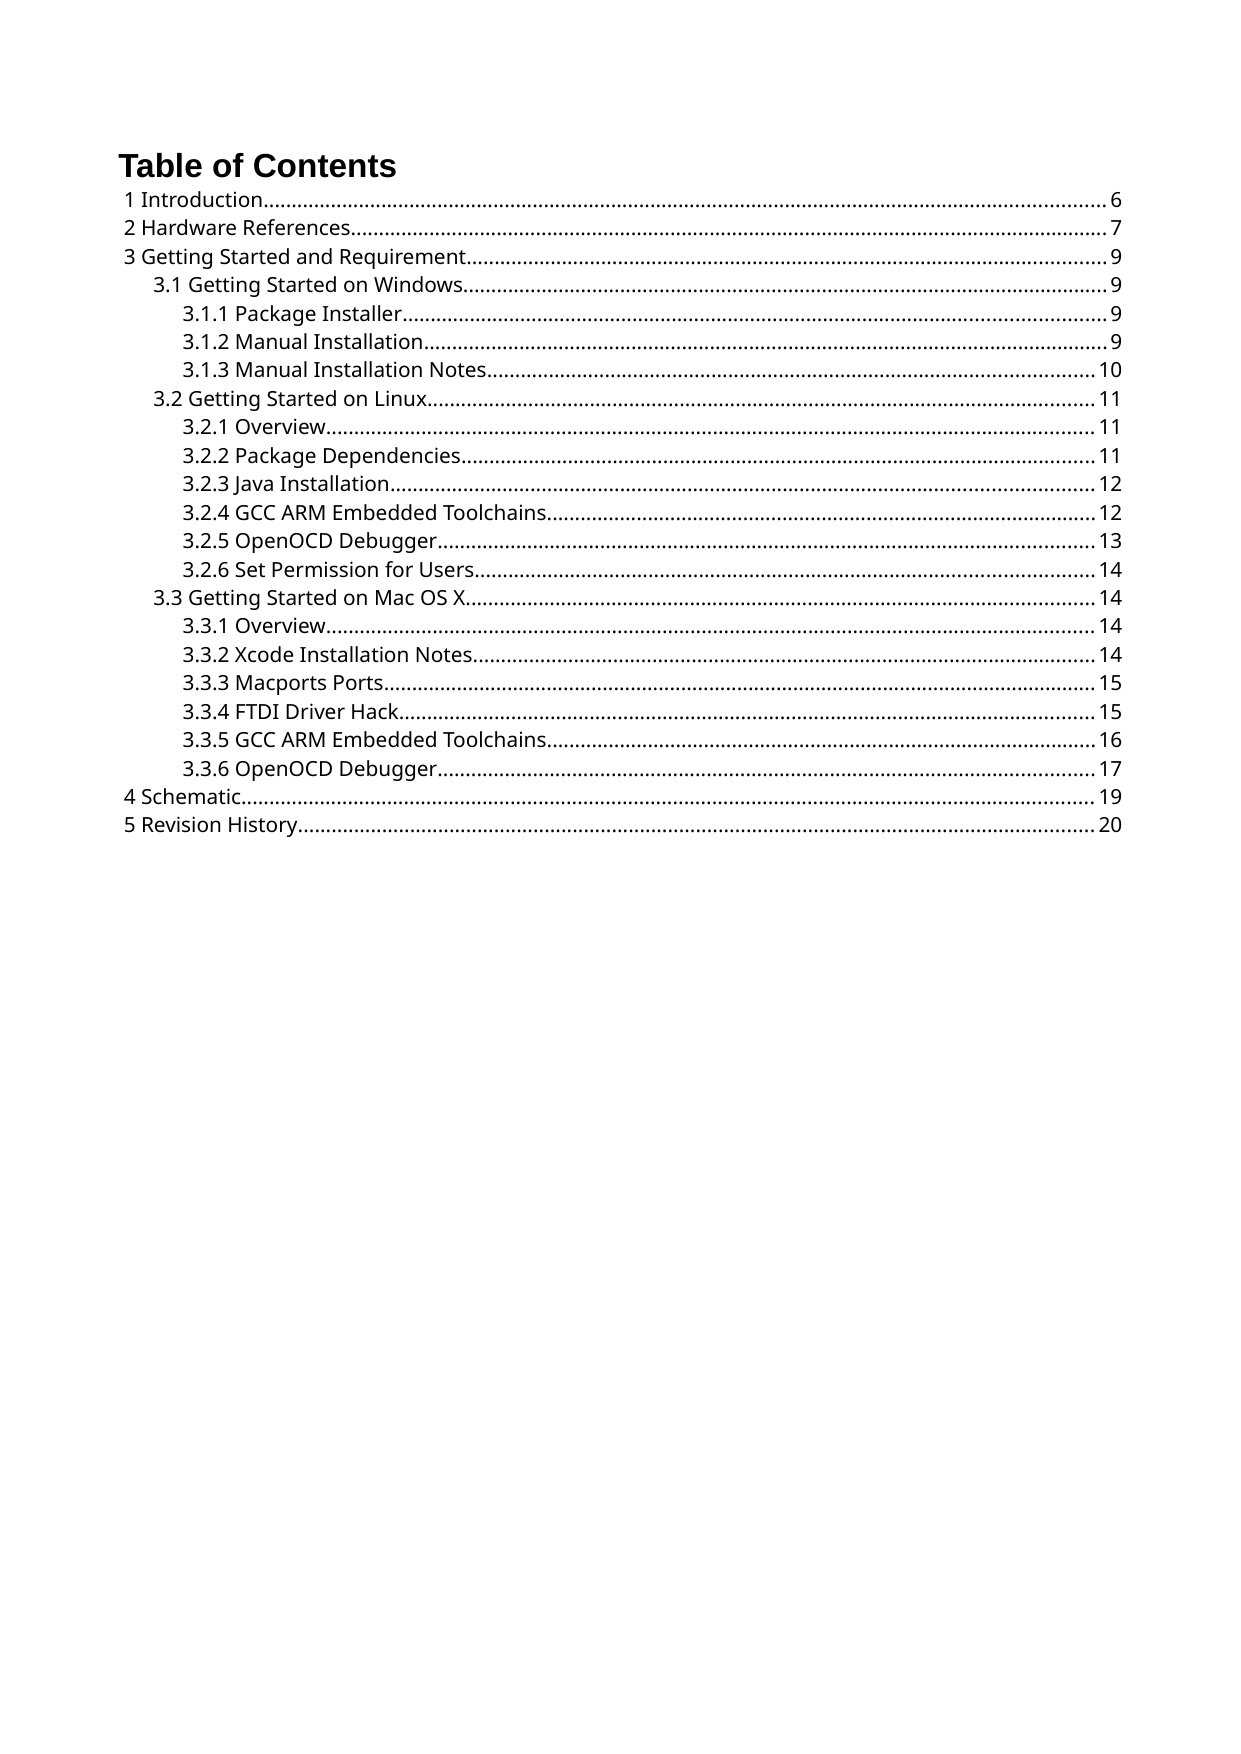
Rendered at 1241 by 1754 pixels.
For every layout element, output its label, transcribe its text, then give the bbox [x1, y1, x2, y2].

text 3.3.2 Xcode Installation Notes 14 [177, 640, 1122, 668]
text 3.2.5 OpenOCD Debugger 13 [177, 526, 1122, 555]
text 1 Introduction 6 [118, 185, 1122, 213]
text 4 Schematic 19 [118, 782, 1122, 811]
text 5 Revision History 20 [118, 811, 1122, 839]
text 3.3.3 Macports Ports 15 [177, 668, 1122, 697]
text 3.2.1 Overview 11 [177, 412, 1122, 441]
text 3.2.4 GCC ARM Embedded Toolchains 12 [177, 498, 1122, 526]
text 3 Getting Started and Requirement 9 [118, 242, 1122, 270]
text 3.1.3 Manual Installation Notes 10 [177, 356, 1122, 384]
text 3.3.1 Overview 14 [177, 612, 1122, 640]
text 3.1 Getting Started on Windows 9 [148, 270, 1122, 299]
text 3.2.2 Package Dependencies 11 [177, 441, 1122, 469]
text 3.3 Getting Started on Mac OS X 14 [148, 583, 1122, 612]
text 3.2.6 Set Permission for Users 14 [177, 555, 1122, 583]
text 3.3.5 GCC ARM Embedded Toolchains 16 [177, 725, 1122, 754]
subtitle Table of Contents [118, 147, 1122, 185]
text 3.1.1 Package Installer 9 [177, 299, 1122, 327]
text 3.3.6 OpenOCD Debugger 17 [177, 754, 1122, 782]
text 3.3.4 FTDI Driver Hack 15 [177, 697, 1122, 725]
text 3.2.3 Java Installation 12 [177, 469, 1122, 498]
text 3.1.2 Manual Installation 9 [177, 327, 1122, 356]
text 2 Hardware References 7 [118, 213, 1122, 242]
text 3.2 Getting Started on Linux 11 [148, 384, 1122, 412]
